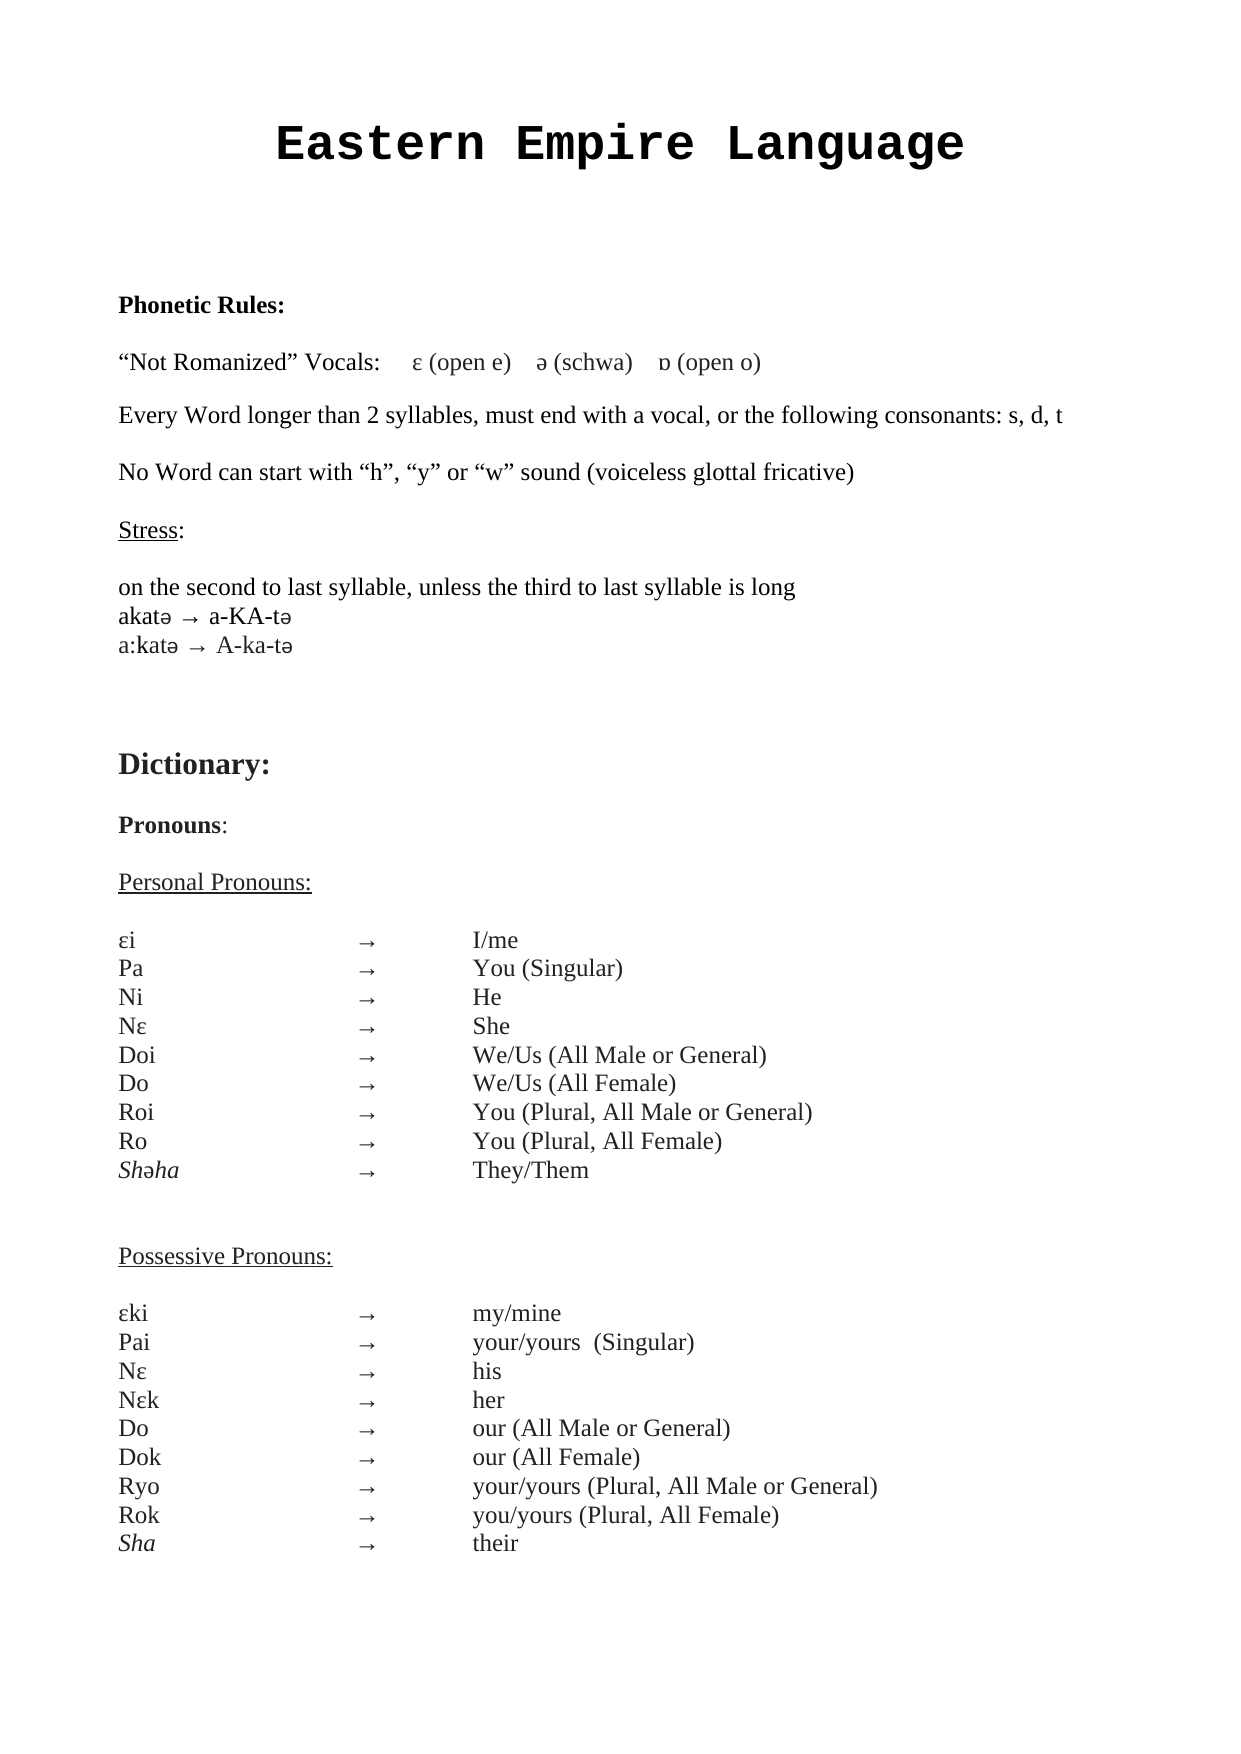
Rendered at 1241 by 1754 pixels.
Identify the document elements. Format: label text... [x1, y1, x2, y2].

text ɛi → I/me [118, 925, 1122, 953]
text Nɛ → his [118, 1356, 1122, 1385]
text Phonetic Rules: [118, 290, 1122, 318]
text Pa → You (Singular) [118, 953, 1122, 982]
text Doi → We/Us (All Male or General) [118, 1040, 1122, 1068]
text Dok → our (All Female) [118, 1442, 1122, 1471]
text Pai → your/yours (Singular) [118, 1327, 1122, 1356]
text Rok → you/yours (Plural, All Female) [118, 1500, 1122, 1528]
text Stress: [118, 515, 1122, 544]
text Dictionary: [118, 745, 1122, 781]
text Ni → He [118, 982, 1122, 1011]
text on the second to last syllable, unless the third to last syllable is long [118, 572, 1122, 601]
text Ro → You (Plural, All Female) [118, 1126, 1122, 1155]
text Personal Pronouns: [118, 867, 1122, 896]
text Ryo → your/yours (Plural, All Male or General) [118, 1471, 1122, 1500]
text “Not Romanized” Vocals: ɛ (open e) ə (schwa) ɒ (open o) [118, 347, 1122, 376]
text Sha → their [118, 1528, 1122, 1557]
text Pronouns: [118, 810, 1122, 838]
text Do → We/Us (All Female) [118, 1068, 1122, 1097]
text Nɛk → her [118, 1385, 1122, 1413]
text Roi → You (Plural, All Male or General) [118, 1097, 1122, 1126]
text Nɛ → She [118, 1011, 1122, 1040]
text Shəha → They/Them [118, 1155, 1122, 1183]
text Do → our (All Male or General) [118, 1413, 1122, 1442]
text Eastern Empire Language [118, 118, 1122, 175]
text a:katə → A-ka-tə [118, 630, 1122, 659]
text Every Word longer than 2 syllables, must end with a vocal, or the following consonants: s, d, t [118, 400, 1122, 429]
text Possessive Pronouns: [118, 1241, 1122, 1270]
text akatə → a-KA-tə [118, 601, 1122, 630]
text No Word can start with “h”, “y” or “w” sound (voiceless glottal fricative) [118, 457, 1122, 486]
text ɛki → my/mine [118, 1298, 1122, 1327]
